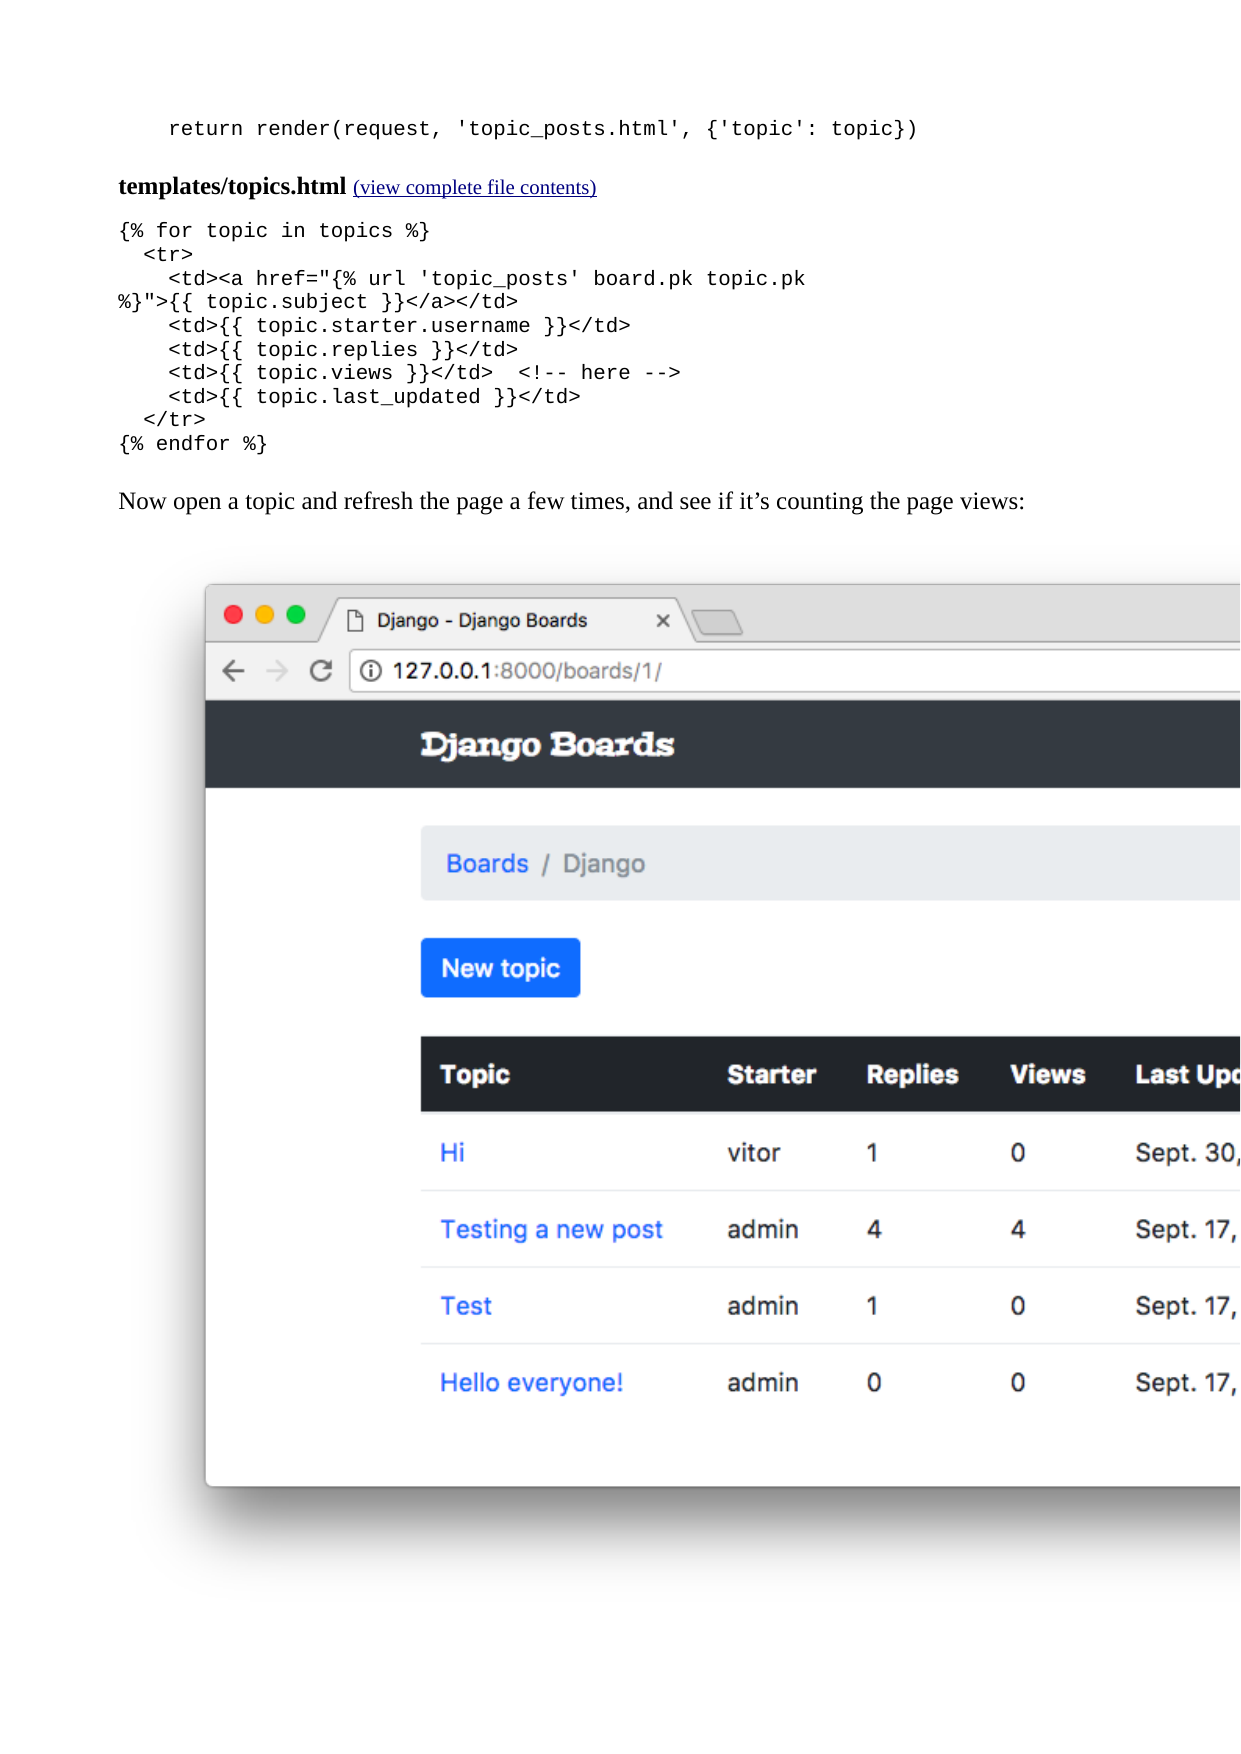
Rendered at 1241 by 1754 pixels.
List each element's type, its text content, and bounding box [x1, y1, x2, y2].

text {% for topic in topics %} [118, 220, 1122, 244]
text <td><a href="{% url 'topic_posts' board.pk topic.pk %}">{{ topic.subject }}</a></td> [118, 268, 1122, 315]
text <tr> [118, 244, 1122, 268]
text </tr> [118, 409, 1122, 433]
text <td>{{ topic.replies }}</td> [118, 338, 1122, 362]
picture [118, 535, 1241, 1612]
text Now open a topic and refresh the page a few times, and see if it’s counting the page views: [118, 486, 1122, 515]
text {% endfor %} [118, 433, 1122, 457]
text return render(request, 'topic_posts.html', {'topic': topic}) [118, 118, 1122, 142]
text templates/topics.html (view complete file contents) [118, 171, 1122, 200]
text <td>{{ topic.last_updated }}</td> [118, 386, 1122, 409]
text <td>{{ topic.views }}</td> <!-- here --> [118, 362, 1122, 386]
text <td>{{ topic.starter.username }}</td> [118, 315, 1122, 338]
